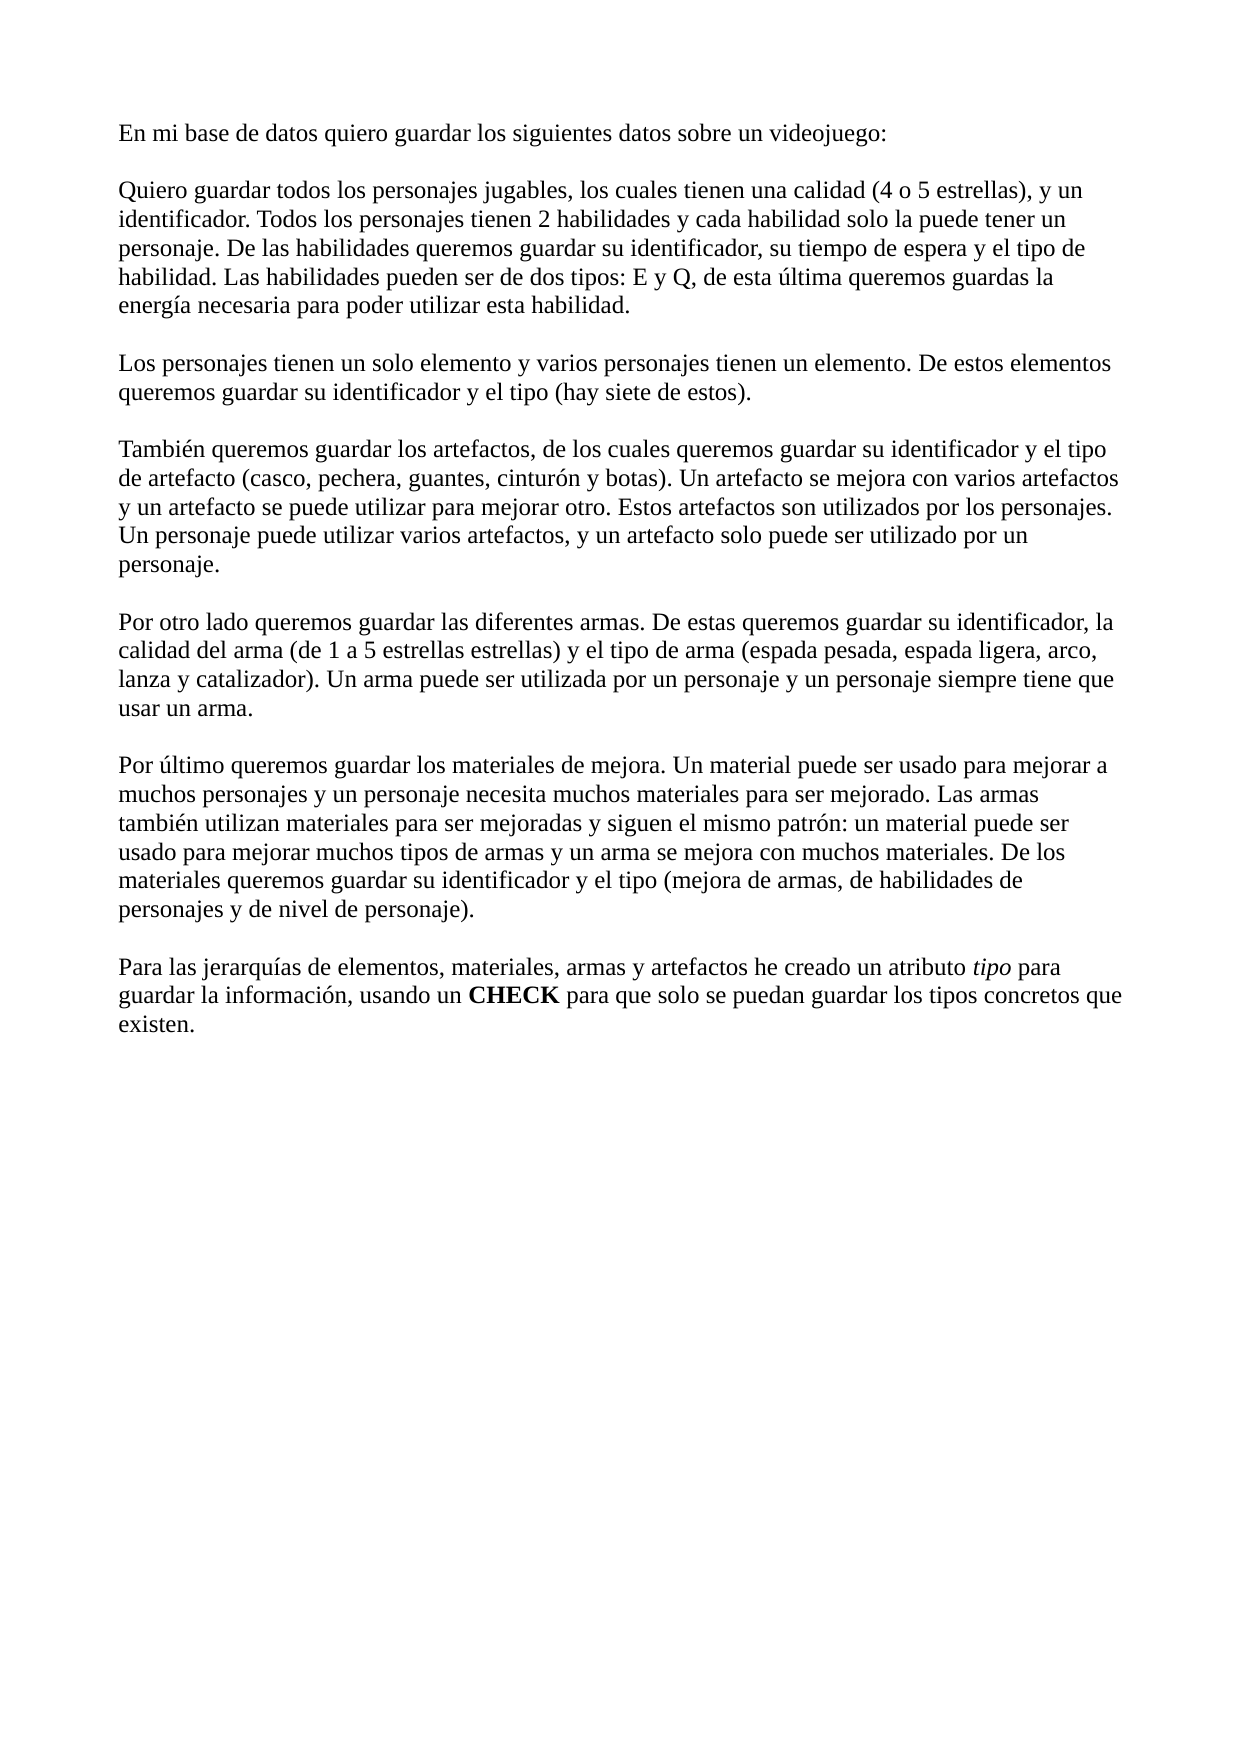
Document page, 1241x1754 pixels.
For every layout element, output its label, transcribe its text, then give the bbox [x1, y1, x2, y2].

text Por otro lado queremos guardar las diferentes armas. De estas queremos guardar su identificador, la calidad del arma (de 1 a 5 estrellas estrellas) y el tipo de arma (espada pesada, espada ligera, arco, lanza y catalizador). Un arma puede ser utilizada por un personaje y un personaje siempre tiene que usar un arma. [118, 607, 1122, 722]
text Quiero guardar todos los personajes jugables, los cuales tienen una calidad (4 o 5 estrellas), y un identificador. Todos los personajes tienen 2 habilidades y cada habilidad solo la puede tener un personaje. De las habilidades queremos guardar su identificador, su tiempo de espera y el tipo de habilidad. Las habilidades pueden ser de dos tipos: E y Q, de esta última queremos guardas la energía necesaria para poder utilizar esta habilidad. [118, 176, 1122, 319]
text Los personajes tienen un solo elemento y varios personajes tienen un elemento. De estos elementos queremos guardar su identificador y el tipo (hay siete de estos). [118, 348, 1122, 406]
text Para las jerarquías de elementos, materiales, armas y artefactos he creado un atributo tipo para guardar la información, usando un CHECK para que solo se puedan guardar los tipos concretos que existen. [118, 952, 1122, 1038]
text En mi base de datos quiero guardar los siguientes datos sobre un videojuego: [118, 118, 1122, 147]
text También queremos guardar los artefactos, de los cuales queremos guardar su identificador y el tipo de artefacto (casco, pechera, guantes, cinturón y botas). Un artefacto se mejora con varios artefactos y un artefacto se puede utilizar para mejorar otro. Estos artefactos son utilizados por los personajes. Un personaje puede utilizar varios artefactos, y un artefacto solo puede ser utilizado por un personaje. [118, 434, 1122, 578]
text Por último queremos guardar los materiales de mejora. Un material puede ser usado para mejorar a muchos personajes y un personaje necesita muchos materiales para ser mejorado. Las armas también utilizan materiales para ser mejoradas y siguen el mismo patrón: un material puede ser usado para mejorar muchos tipos de armas y un arma se mejora con muchos materiales. De los materiales queremos guardar su identificador y el tipo (mejora de armas, de habilidades de personajes y de nivel de personaje). [118, 751, 1122, 923]
